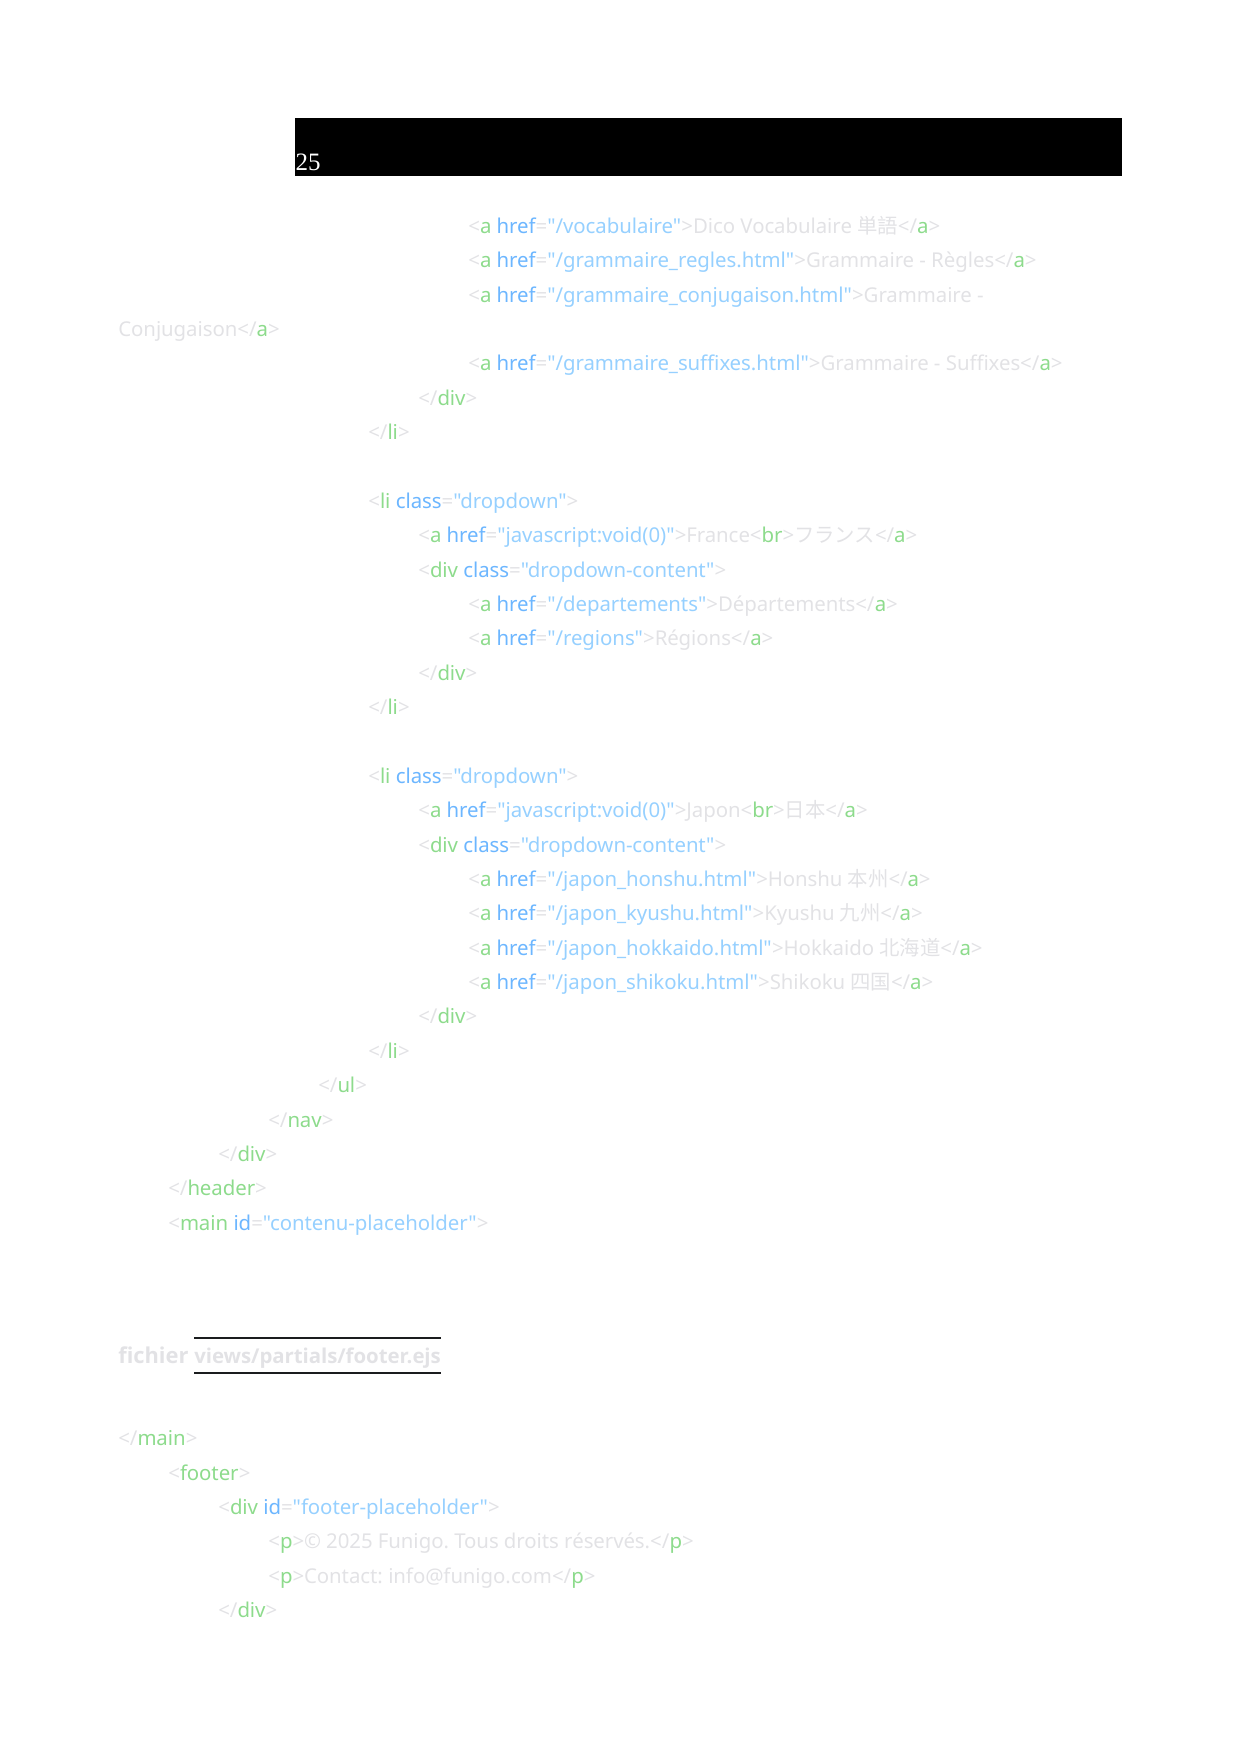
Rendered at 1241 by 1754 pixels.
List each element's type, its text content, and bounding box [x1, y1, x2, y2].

text </div> [118, 1589, 1122, 1624]
text </div> [118, 377, 1122, 411]
text <a href="/japon_honshu.html">Honshu 本州</a> [118, 858, 1122, 893]
text </ul> [118, 1064, 1122, 1099]
text <p>Contact: info@funigo.com</p> [118, 1555, 1122, 1589]
text </li> [118, 686, 1122, 721]
text <p>© 2025 Funigo. Tous droits réservés.</p> [118, 1521, 1122, 1555]
text <a href="/grammaire_conjugaison.html">Grammaire - Conjugaison</a> [118, 274, 1122, 343]
text <a href="/vocabulaire">Dico Vocabulaire 単語</a> [118, 205, 1122, 239]
text </main> [118, 1417, 1122, 1452]
text <a href="/japon_shikoku.html">Shikoku 四国</a> [118, 961, 1122, 996]
text </div> [118, 1133, 1122, 1168]
text <a href="javascript:void(0)">Japon<br>日本</a> [118, 789, 1122, 824]
text </nav> [118, 1099, 1122, 1133]
text <a href="javascript:void(0)">France<br>フランス</a> [118, 514, 1122, 549]
text <footer> [118, 1452, 1122, 1486]
text </div> [118, 996, 1122, 1030]
text <li class="dropdown"> [118, 755, 1122, 789]
text <div class="dropdown-content"> [118, 824, 1122, 858]
text </li> [118, 411, 1122, 446]
text </header> [118, 1168, 1122, 1202]
text </li> [118, 1030, 1122, 1064]
text <a href="/departements">Départements</a> [118, 583, 1122, 618]
text <a href="/regions">Régions</a> [118, 618, 1122, 652]
text <li class="dropdown"> [118, 480, 1122, 514]
text <div class="dropdown-content"> [118, 549, 1122, 583]
text <div id="footer-placeholder"> [118, 1486, 1122, 1521]
text <a href="/japon_kyushu.html">Kyushu 九州</a> [118, 893, 1122, 927]
subtitle fichier views/partials/footer.ejs [118, 1308, 1122, 1374]
text <a href="/grammaire_regles.html">Grammaire - Règles</a> [118, 239, 1122, 274]
text <a href="/japon_hokkaido.html">Hokkaido 北海道</a> [118, 927, 1122, 961]
text </div> [118, 652, 1122, 686]
text <a href="/grammaire_suffixes.html">Grammaire - Suffixes</a> [118, 343, 1122, 377]
text <main id="contenu-placeholder"> [118, 1202, 1122, 1236]
